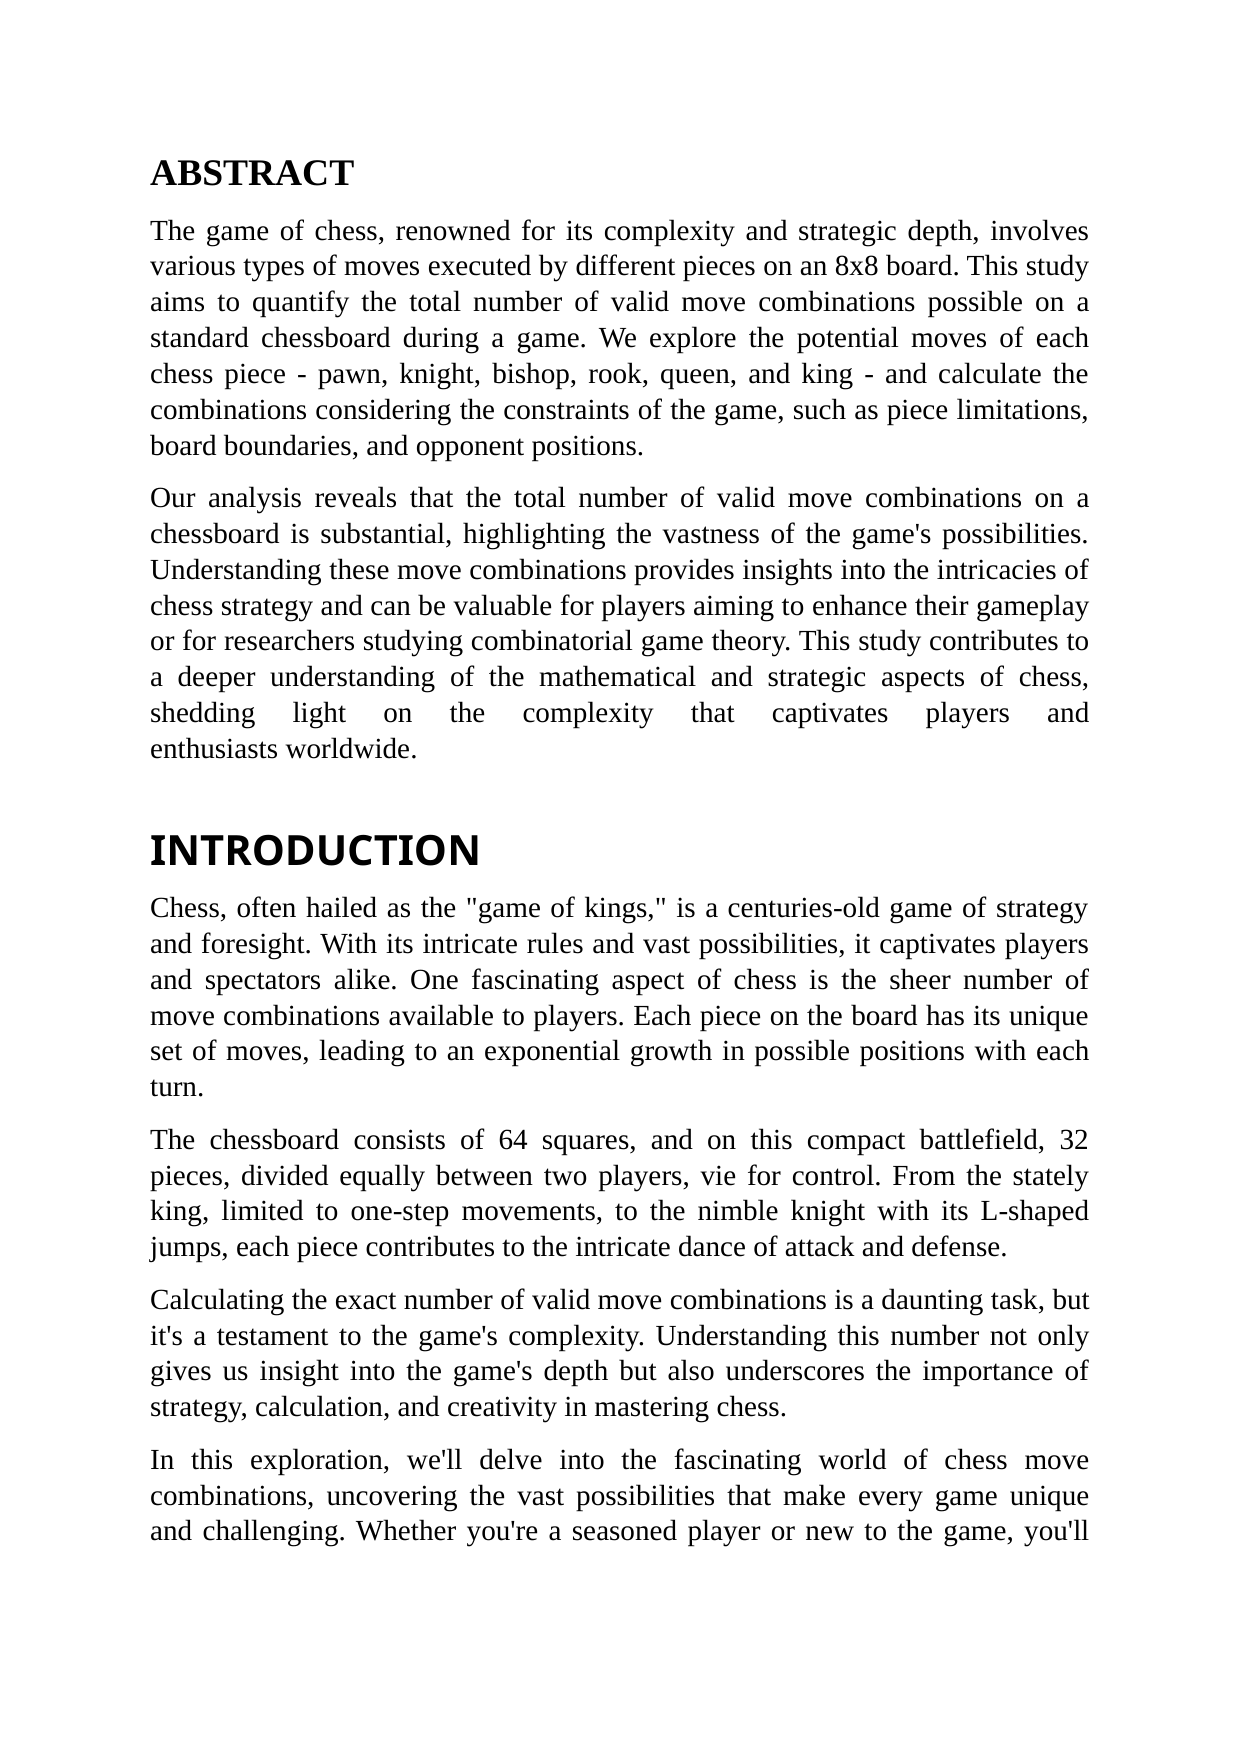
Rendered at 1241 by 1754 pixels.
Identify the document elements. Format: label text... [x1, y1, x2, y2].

text The game of chess, renowned for its complexity and strategic depth, involves various types of moves executed by different pieces on an 8x8 board. This study aims to quantify the total number of valid move combinations possible on a standard chessboard during a game. We explore the potential moves of each chess piece - pawn, knight, bishop, rook, queen, and king - and calculate the combinations considering the constraints of the game, such as piece limitations, board boundaries, and opponent positions. [150, 213, 1090, 461]
subtitle INTRODUCTION [150, 821, 1090, 878]
text Our analysis reveals that the total number of valid move combinations on a chessboard is substantial, highlighting the vastness of the game's possibilities. Understanding these move combinations provides insights into the intricacies of chess strategy and can be valuable for players aiming to enhance their gameplay or for researchers studying combinatorial game theory. This study contributes to a deeper understanding of the mathematical and strategic aspects of chess, shedding light on the complexity that captivates players and enthusiasts worldwide. [150, 480, 1090, 764]
text The chessboard consists of 64 squares, and on this compact battlefield, 32 pieces, divided equally between two players, vie for control. From the stately king, limited to one-step movements, to the nimble knight with its L-shaped jumps, each piece contributes to the intricate dance of attack and defense. [150, 1122, 1090, 1263]
text Calculating the exact number of valid move combinations is a daunting task, but it's a testament to the game's complexity. Understanding this number not only gives us insight into the game's depth but also underscores the importance of strategy, calculation, and creativity in mastering chess. [150, 1282, 1090, 1423]
text ABSTRACT [150, 150, 1090, 193]
text Chess, often hailed as the "game of kings," is a centuries-old game of strategy and foresight. With its intricate rules and vast possibilities, it captivates players and spectators alike. One fascinating aspect of chess is the sheer number of move combinations available to players. Each piece on the board has its unique set of moves, leading to an exponential growth in possible positions with each turn. [150, 890, 1090, 1103]
text In this exploration, we'll delve into the fascinating world of chess move combinations, uncovering the vast possibilities that make every game unique and challenging. Whether you're a seasoned player or new to the game, you'll [150, 1442, 1090, 1547]
